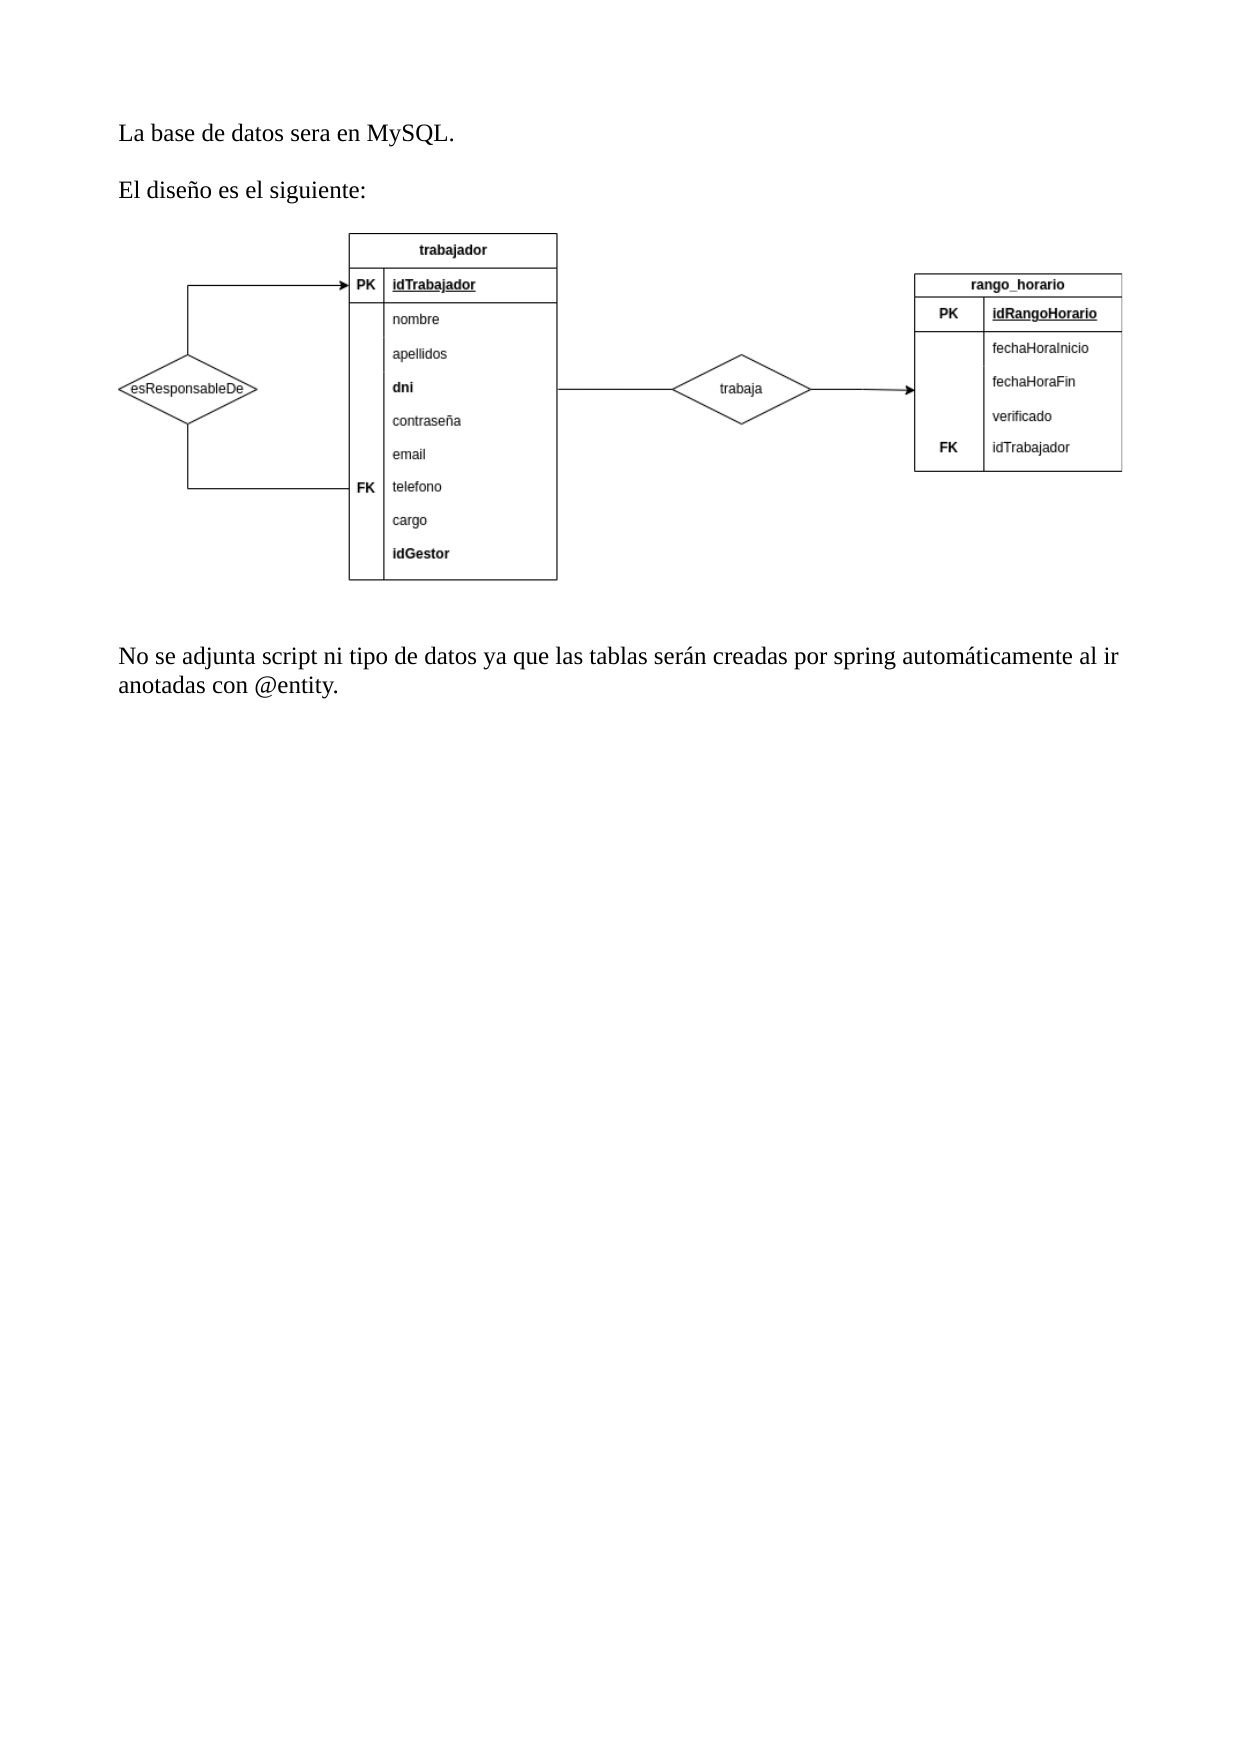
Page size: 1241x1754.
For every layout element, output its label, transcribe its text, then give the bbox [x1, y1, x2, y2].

text No se adjunta script ni tipo de datos ya que las tablas serán creadas por spring automáticamente al ir anotadas con @entity. [118, 641, 1122, 698]
picture [118, 233, 1123, 584]
text El diseño es el siguiente: [118, 176, 1122, 204]
text La base de datos sera en MySQL. [118, 118, 1122, 147]
